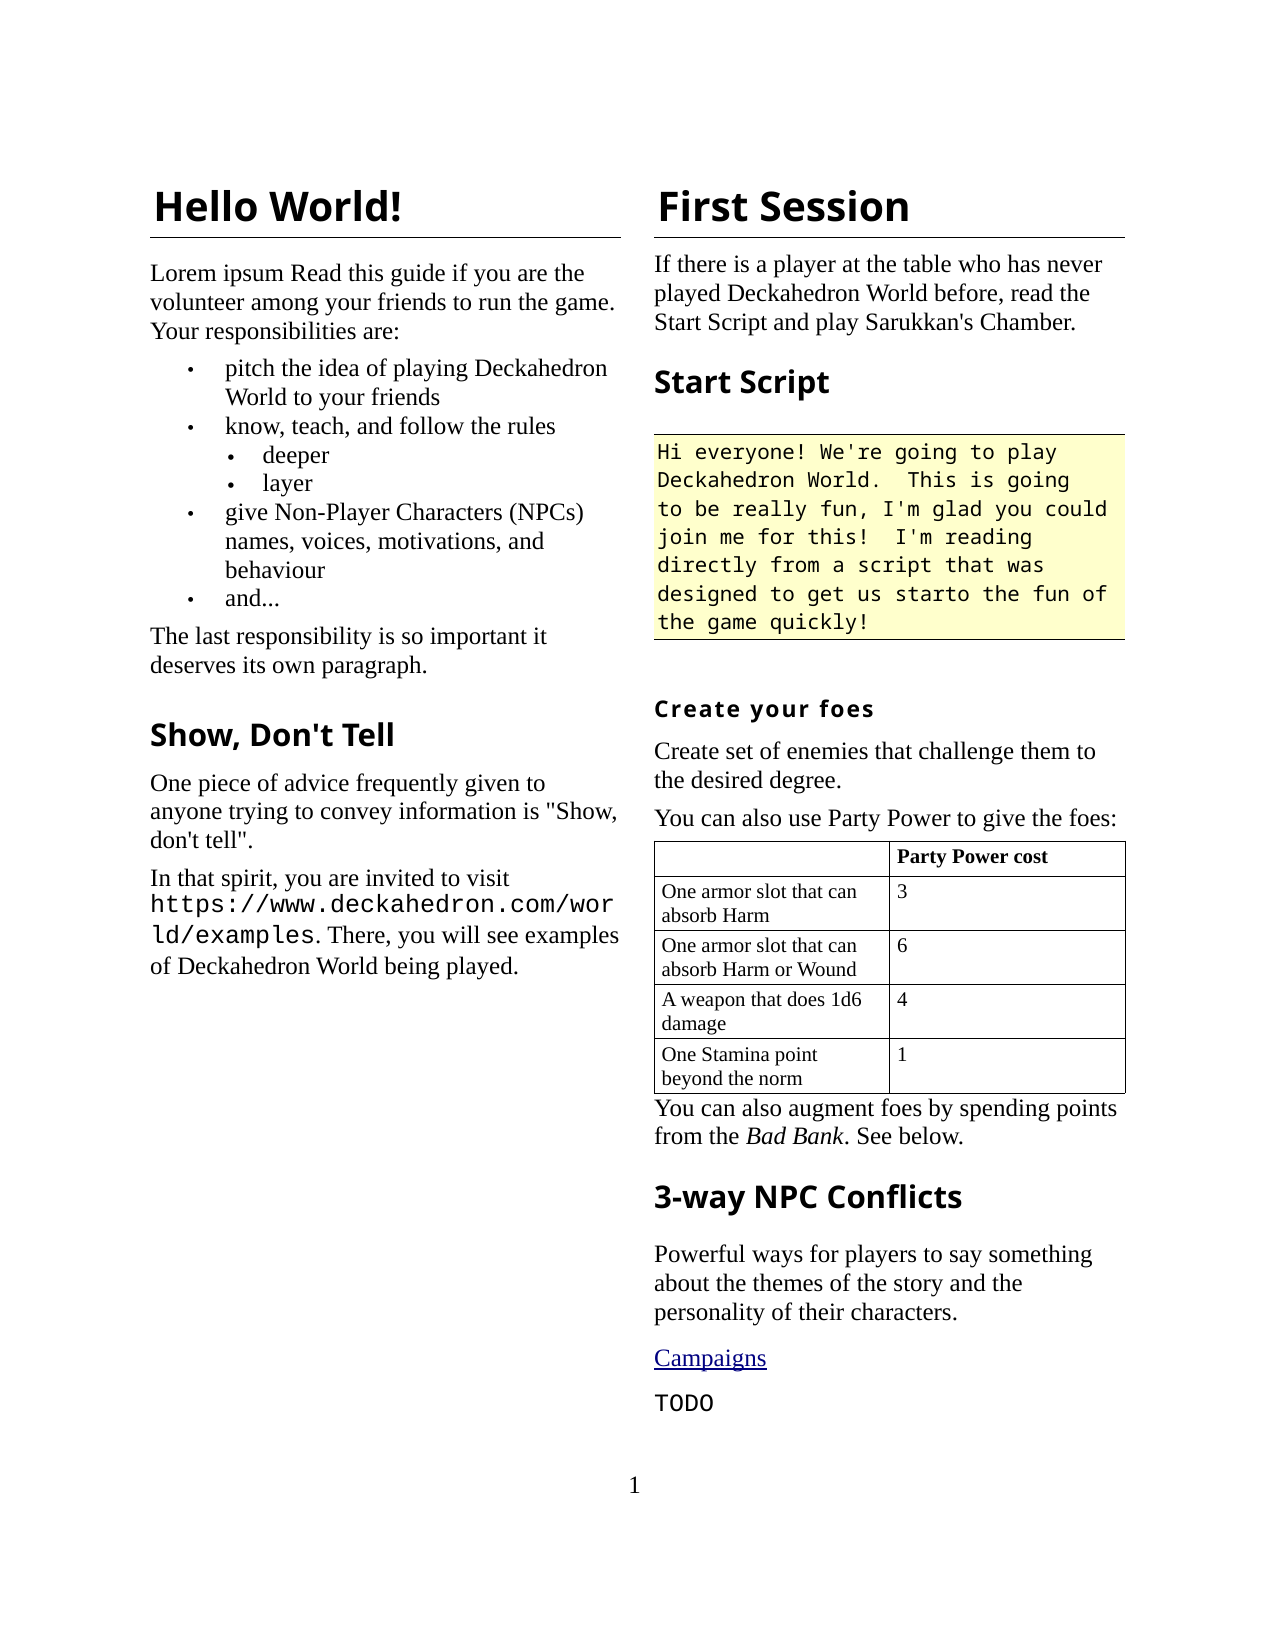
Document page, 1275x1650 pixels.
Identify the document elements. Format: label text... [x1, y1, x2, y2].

text In that spirit, you are invited to visit https://www.deckahedron.com/world/examples. There, you will see examples of Deckahedron World being played. [150, 863, 621, 979]
table_header [655, 842, 889, 876]
table_cell A weapon that does 1d6 damage [655, 985, 889, 1038]
text to be really fun, I'm glad you could join me for this! I'm reading [654, 491, 1125, 547]
table_cell One armor slot that can absorb Harm or Wound [655, 931, 889, 984]
list pitch the idea of playing Deckahedron World to your friends [187, 353, 621, 411]
text Hi everyone! We're going to play Deckahedron World. This is going [654, 435, 1125, 491]
text Create set of enemies that challenge them to the desired degree. [654, 736, 1125, 794]
table_cell 6 [890, 931, 1125, 984]
table_cell 3 [890, 877, 1125, 930]
list and... [187, 583, 621, 612]
text Campaigns [654, 1343, 1125, 1372]
subtitle Show, Don't Tell [150, 713, 621, 755]
subtitle Create your foes [654, 693, 1125, 724]
text The last responsibility is so important it deserves its own paragraph. [150, 621, 621, 679]
subtitle 3-way NPC Conflicts [654, 1175, 1125, 1218]
text You can also use Party Power to give the foes: [654, 803, 1125, 832]
text You can also augment foes by spending points from the Bad Bank. See below. [654, 1094, 1125, 1150]
table_cell 4 [890, 985, 1125, 1038]
text Lorem ipsum Read this guide if you are the volunteer among your friends to run the game. Your responsibilities are: [150, 258, 621, 344]
subtitle Hello World! [150, 175, 621, 237]
list layer [225, 468, 621, 497]
list know, teach, and follow the rules [187, 411, 621, 440]
table_cell One Stamina point beyond the norm [655, 1039, 889, 1093]
table_cell One armor slot that can absorb Harm [655, 877, 889, 930]
text TODO [654, 1390, 1125, 1418]
text directly from a script that was designed to get us starto the fun of the game quickly! [654, 547, 1125, 639]
list deeper [225, 440, 621, 468]
table_cell 1 [890, 1039, 1125, 1093]
text One piece of advice frequently given to anyone trying to convey information is "Show, don't tell". [150, 768, 621, 854]
table_header Party Power cost [890, 842, 1125, 876]
list give Non-Player Characters (NPCs) names, voices, motivations, and behaviour [187, 497, 621, 583]
subtitle First Session [654, 175, 1125, 237]
subtitle Start Script [654, 361, 1125, 403]
text Powerful ways for players to say something about the themes of the story and the personality of their characters. [654, 1239, 1125, 1326]
text If there is a player at the table who has never played Deckahedron World before, read the Start Script and play Sarukkan's Chamber. [654, 249, 1125, 336]
